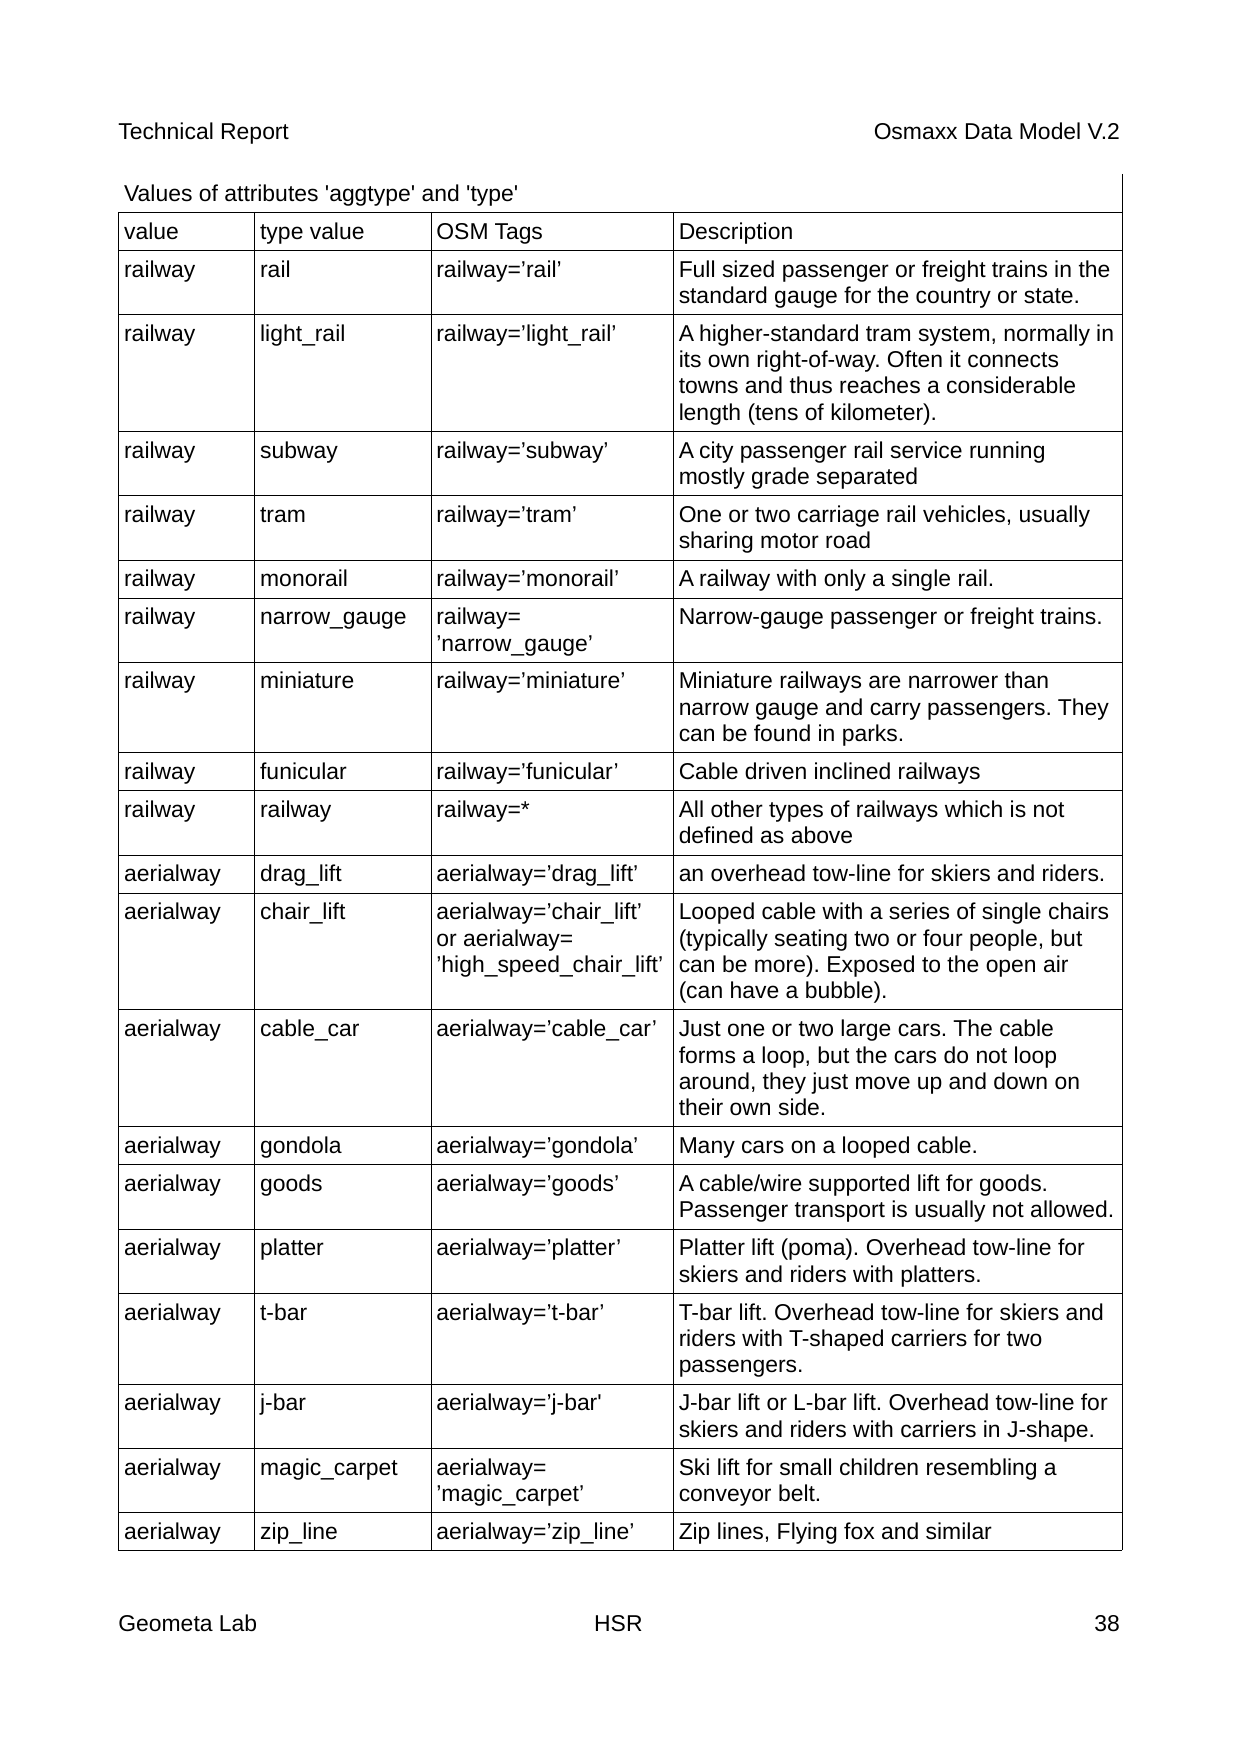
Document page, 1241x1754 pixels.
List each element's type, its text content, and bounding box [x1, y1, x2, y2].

table_cell narrow_gauge [255, 599, 431, 662]
table_cell aerialway [119, 894, 254, 1009]
table_cell railway [119, 496, 254, 559]
table_cell aerialway=’cable_car’ [432, 1010, 673, 1126]
table_cell Just one or two large cars. The cable forms a loop, but the cars do not loop around, they just move up and down on their own side. [674, 1010, 1122, 1126]
table_cell railway [119, 251, 254, 314]
table_cell Platter lift (poma). Overhead tow-line for skiers and riders with platters. [674, 1230, 1122, 1293]
table_cell goods [255, 1165, 431, 1228]
table_cell Many cars on a looped cable. [674, 1127, 1122, 1164]
table_cell railway=’rail’ [432, 251, 673, 314]
table_cell railway [119, 561, 254, 597]
table_cell chair_lift [255, 894, 431, 1009]
table_cell railway=’monorail’ [432, 561, 673, 597]
table_cell Narrow-gauge passenger or freight trains. [674, 599, 1122, 662]
table_cell aerialway [119, 1230, 254, 1293]
table_cell platter [255, 1230, 431, 1293]
table_cell A city passenger rail service running mostly grade separated [674, 432, 1122, 495]
table_cell Cable driven inclined railways [674, 753, 1122, 790]
table_cell One or two carriage rail vehicles, usually sharing motor road [674, 496, 1122, 559]
table_cell funicular [255, 753, 431, 790]
table_cell type value [255, 213, 431, 250]
table_cell aerialway [119, 1385, 254, 1448]
table_cell railway [255, 791, 431, 854]
table_cell aerialway=’t-bar’ [432, 1294, 673, 1383]
table_cell aerialway=’drag_lift’ [432, 856, 673, 892]
table_cell A higher-standard tram system, normally in its own right-of-way. Often it connects towns and thus reaches a considerable length (tens of kilometer). [674, 315, 1122, 431]
table_cell railway=’light_rail’ [432, 315, 673, 431]
table_cell J-bar lift or L-bar lift. Overhead tow-line for skiers and riders with carriers in J-shape. [674, 1385, 1122, 1448]
table_cell aerialway [119, 856, 254, 892]
table_cell magic_carpet [255, 1449, 431, 1512]
table_cell Ski lift for small children resembling a conveyor belt. [674, 1449, 1122, 1512]
table_cell aerialway [119, 1165, 254, 1228]
table_cell OSM Tags [432, 213, 673, 250]
table_cell aerialway [119, 1127, 254, 1164]
table_cell aerialway=’zip_line’ [432, 1513, 673, 1550]
table_cell an overhead tow-line for skiers and riders. [674, 856, 1122, 892]
table_cell aerialway= ’magic_carpet’ [432, 1449, 673, 1512]
table_cell railway=’miniature’ [432, 663, 673, 752]
table_cell Full sized passenger or freight trains in the standard gauge for the country or state. [674, 251, 1122, 314]
table_cell light_rail [255, 315, 431, 431]
table_cell aerialway=’gondola’ [432, 1127, 673, 1164]
table_cell All other types of railways which is not defined as above [674, 791, 1122, 854]
table_header Values of attributes 'aggtype' and 'type' [118, 174, 1122, 212]
table_cell tram [255, 496, 431, 559]
table_cell A cable/wire supported lift for goods. Passenger transport is usually not allowed. [674, 1165, 1122, 1228]
table_cell railway [119, 315, 254, 431]
table_cell Miniature railways are narrower than narrow gauge and carry passengers. They can be found in parks. [674, 663, 1122, 752]
table_cell rail [255, 251, 431, 314]
table_cell subway [255, 432, 431, 495]
table_cell j-bar [255, 1385, 431, 1448]
table_cell aerialway=’chair_lift’ or aerialway= ’high_speed_chair_lift’ [432, 894, 673, 1009]
table_cell railway [119, 663, 254, 752]
table_cell miniature [255, 663, 431, 752]
table_cell aerialway [119, 1513, 254, 1550]
table_cell aerialway [119, 1010, 254, 1126]
table_cell railway= ’narrow_gauge’ [432, 599, 673, 662]
table_cell T-bar lift. Overhead tow-line for skiers and riders with T-shaped carriers for two passengers. [674, 1294, 1122, 1383]
table_cell railway [119, 753, 254, 790]
table_cell value [119, 213, 254, 250]
table_cell cable_car [255, 1010, 431, 1126]
table_cell Zip lines, Flying fox and similar [674, 1513, 1122, 1550]
table_cell aerialway [119, 1294, 254, 1383]
table_cell railway=’funicular’ [432, 753, 673, 790]
table_cell aerialway=’j-bar' [432, 1385, 673, 1448]
table_cell railway=’tram’ [432, 496, 673, 559]
table_cell drag_lift [255, 856, 431, 892]
table_cell Looped cable with a series of single chairs (typically seating two or four people, but can be more). Exposed to the open air (can have a bubble). [674, 894, 1122, 1009]
table_cell Description [674, 213, 1122, 250]
table_cell zip_line [255, 1513, 431, 1550]
table_cell aerialway [119, 1449, 254, 1512]
table_cell aerialway=’goods’ [432, 1165, 673, 1228]
table_cell railway=* [432, 791, 673, 854]
table_cell monorail [255, 561, 431, 597]
table_cell gondola [255, 1127, 431, 1164]
table_cell railway=’subway’ [432, 432, 673, 495]
table_cell t-bar [255, 1294, 431, 1383]
table_cell aerialway=’platter’ [432, 1230, 673, 1293]
table_cell railway [119, 599, 254, 662]
table_cell railway [119, 791, 254, 854]
table_cell A railway with only a single rail. [674, 561, 1122, 597]
table_cell railway [119, 432, 254, 495]
